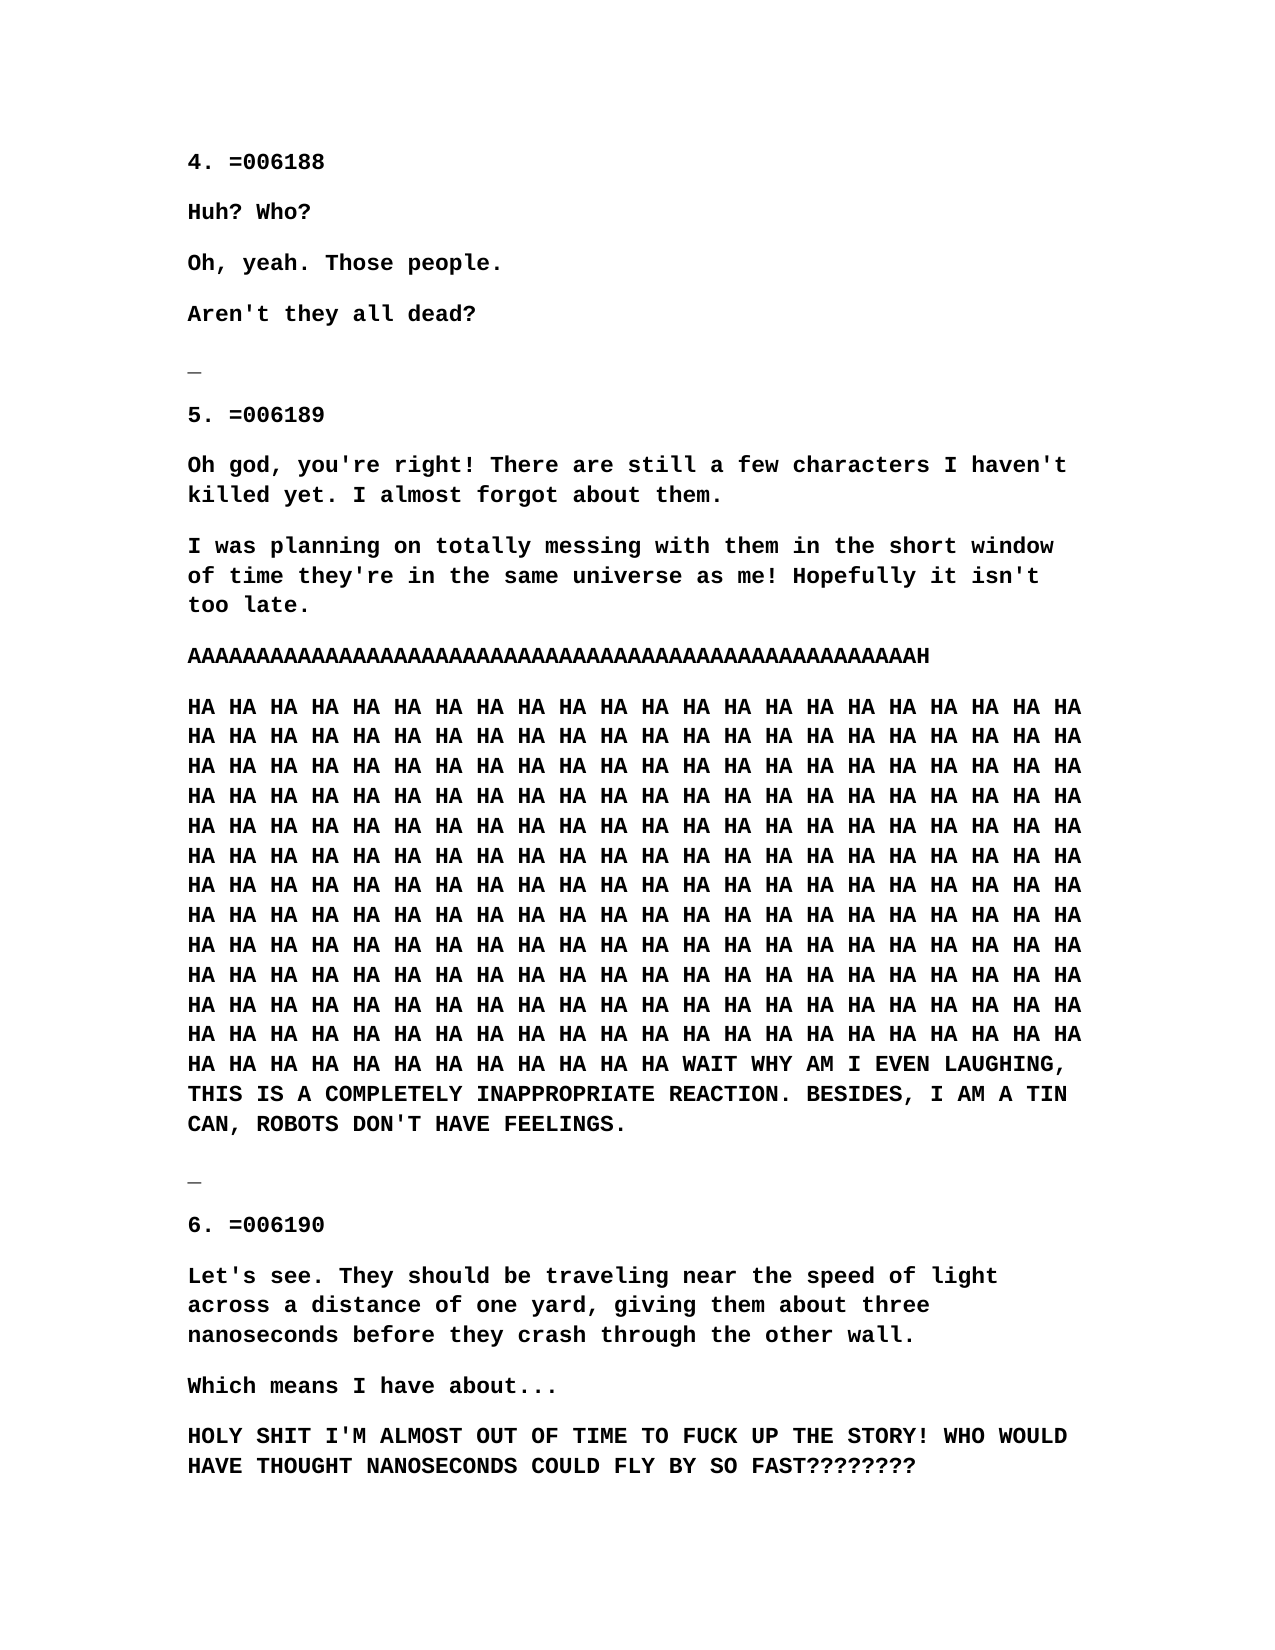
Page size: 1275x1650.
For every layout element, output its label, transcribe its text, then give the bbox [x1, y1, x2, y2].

text Oh god, you're right! There are still a few characters I haven't killed yet. I almost forgot about them. [187, 454, 1087, 509]
text HOLY SHIT I'M ALMOST OUT OF TIME TO FUCK UP THE STORY! WHO WOULD HAVE THOUGHT NANOSECONDS COULD FLY BY SO FAST???????? [187, 1425, 1087, 1481]
text _ [187, 1163, 1087, 1189]
text HA HA HA HA HA HA HA HA HA HA HA HA HA HA HA HA HA HA HA HA HA HA HA HA HA HA HA HA HA HA HA HA HA HA HA HA HA HA HA HA HA HA HA HA HA HA HA HA HA HA HA HA HA HA HA HA HA HA HA HA HA HA HA HA HA HA HA HA HA HA HA HA HA HA HA HA HA HA HA HA HA HA HA HA HA HA HA HA HA HA HA HA HA HA HA HA HA HA HA HA HA HA HA HA HA HA HA HA HA HA HA HA HA HA HA HA HA HA HA HA HA HA HA HA HA HA HA HA HA HA HA HA HA HA HA HA HA HA HA HA HA HA HA HA HA HA HA HA HA HA HA HA HA HA HA HA HA HA HA HA HA HA HA HA HA HA HA HA HA HA HA HA HA HA HA HA HA HA HA HA HA HA HA HA HA HA HA HA HA HA HA HA HA HA HA HA HA HA HA HA HA HA HA HA HA HA HA HA HA HA HA HA HA HA HA HA HA HA HA HA HA HA HA HA HA HA HA HA HA HA HA HA HA HA HA HA HA HA HA HA HA HA HA HA HA HA HA HA HA HA HA HA HA HA HA HA HA HA HA HA HA HA HA HA HA HA HA HA HA HA HA HA HA HA HA HA WAIT WHY AM I EVEN LAUGHING, THIS IS A COMPLETELY INAPPROPRIATE REACTION. BESIDES, I AM A TIN CAN, ROBOTS DON'T HAVE FEELINGS. [187, 695, 1087, 1138]
text Which means I have about... [187, 1374, 1087, 1400]
text AAAAAAAAAAAAAAAAAAAAAAAAAAAAAAAAAAAAAAAAAAAAAAAAAAAAAH [187, 644, 1087, 670]
text Aren't they all dead? [187, 302, 1087, 328]
text 6. =006190 [187, 1213, 1087, 1239]
text _ [187, 352, 1087, 378]
text Let's see. They should be traveling near the speed of light across a distance of one yard, giving them about three nanoseconds before they crash through the other wall. [187, 1264, 1087, 1349]
text 5. =006189 [187, 403, 1087, 429]
text Huh? Who? [187, 201, 1087, 227]
text 4. =006188 [187, 150, 1087, 176]
text Oh, yeah. Those people. [187, 251, 1087, 277]
text I was planning on totally messing with them in the short window of time they're in the same universe as me! Hopefully it isn't too late. [187, 534, 1087, 620]
